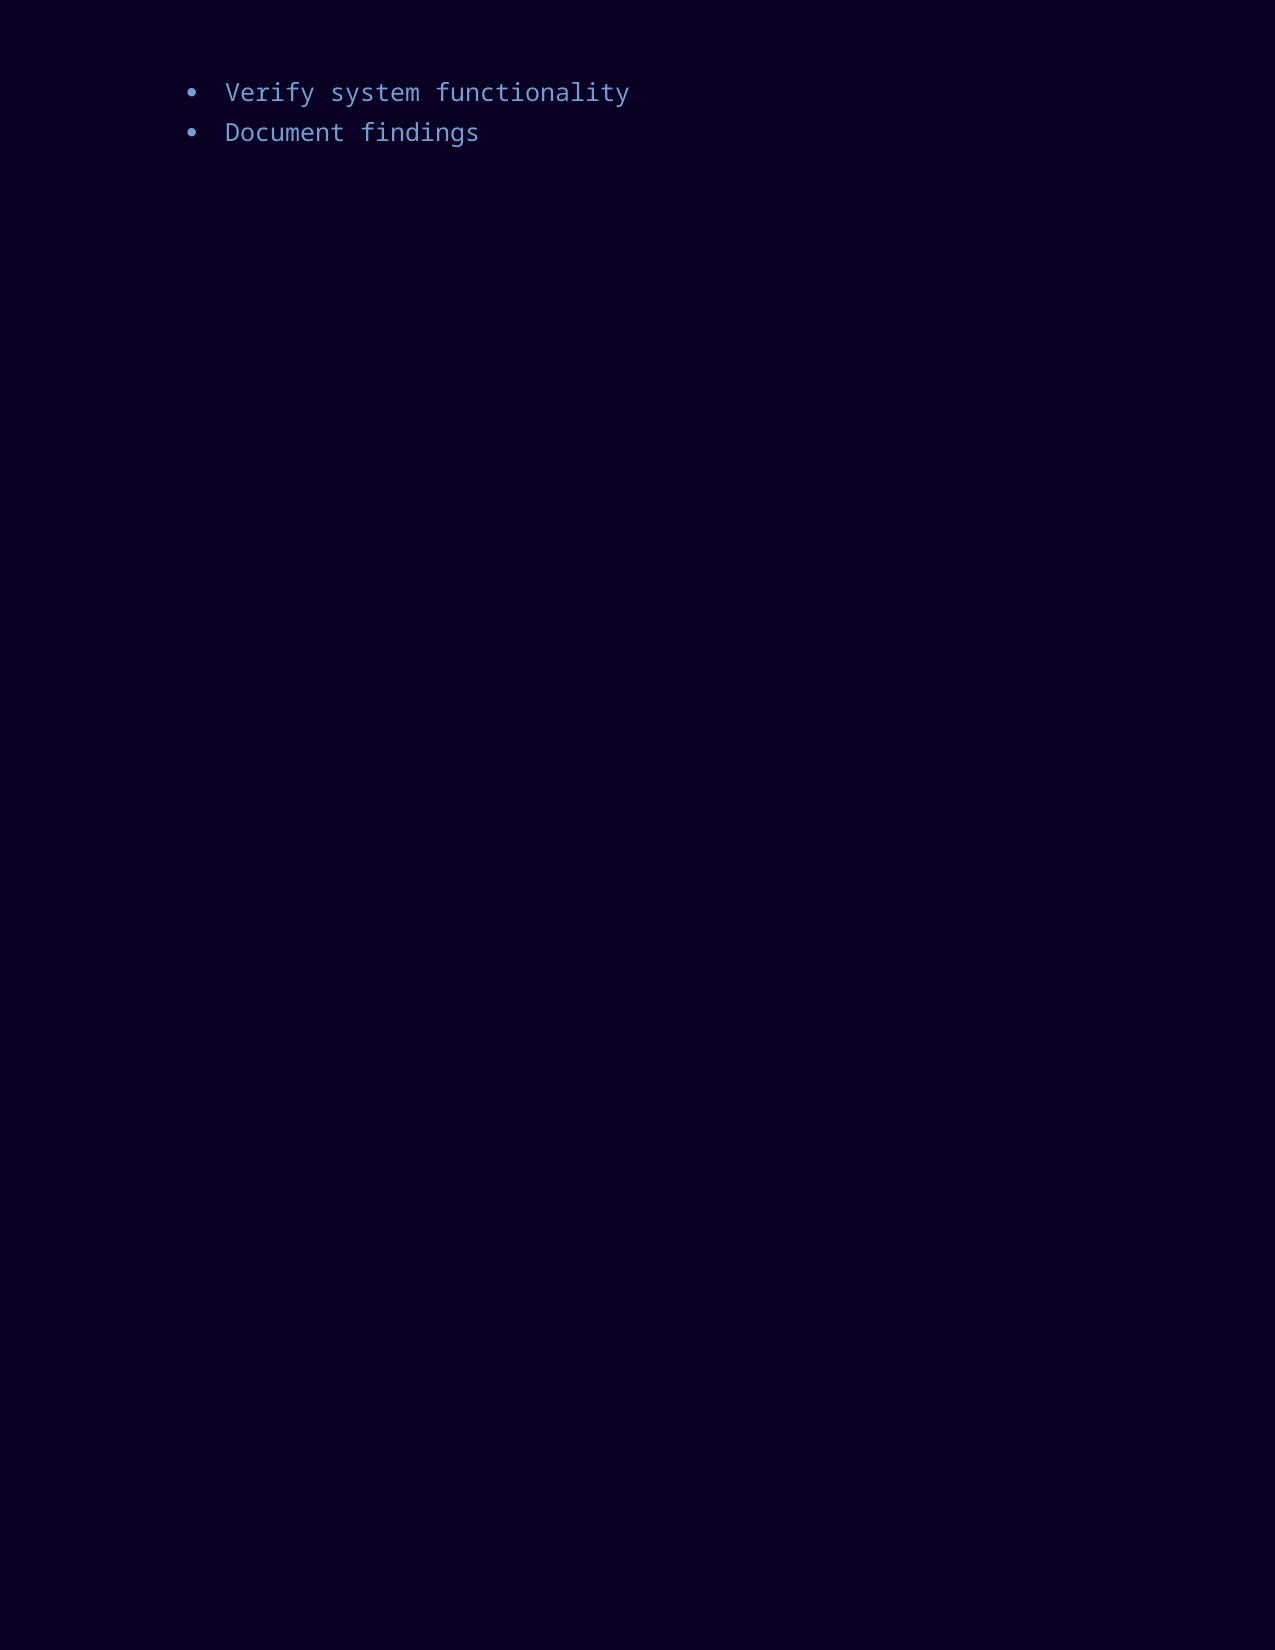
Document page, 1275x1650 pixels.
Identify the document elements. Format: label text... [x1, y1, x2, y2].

list Verify system functionality [187, 75, 1200, 109]
list Document findings [187, 114, 1200, 148]
